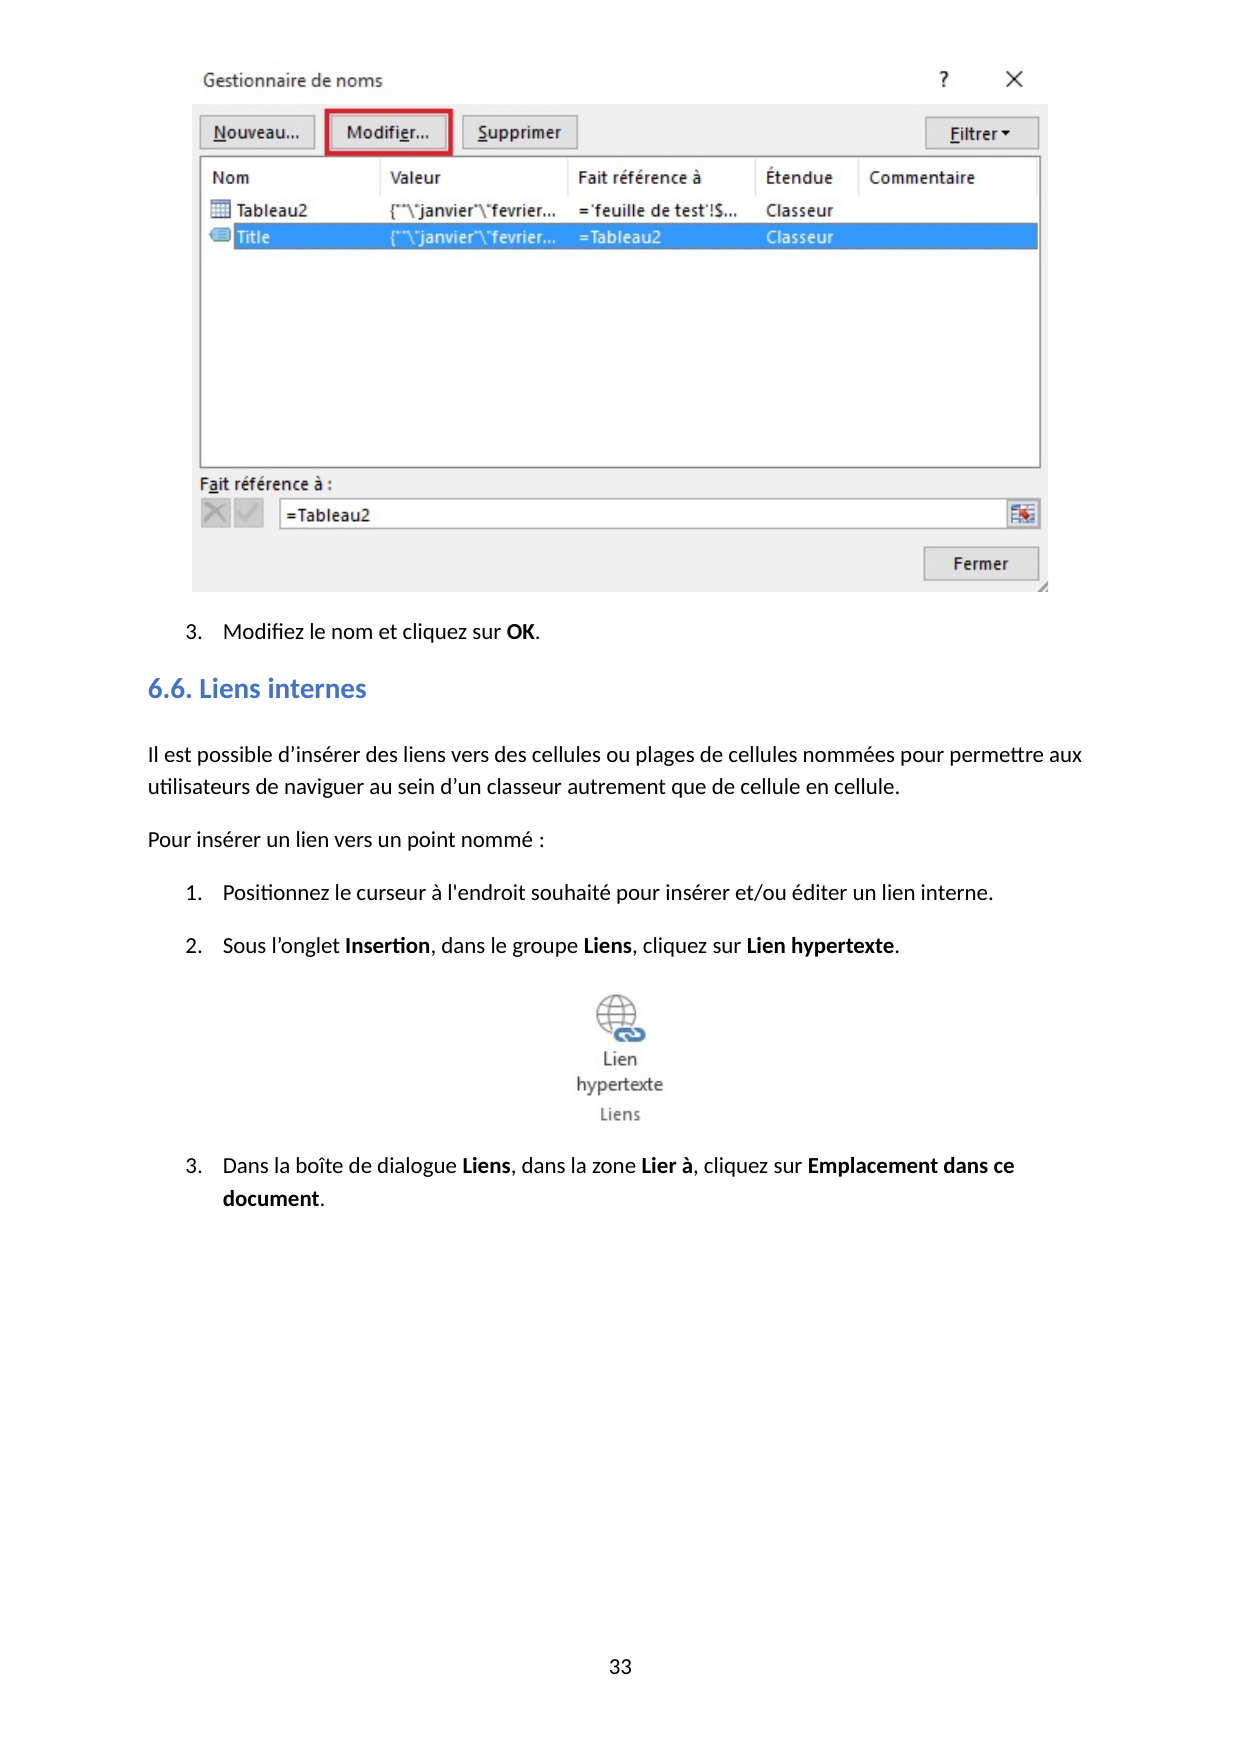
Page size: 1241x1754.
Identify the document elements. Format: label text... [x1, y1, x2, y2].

list Dans la boîte de dialogue Liens, dans la zone Lier à, cliquez sur Emplacement dans ce document. [185, 1151, 1093, 1212]
list Modifiez le nom et cliquez sur OK. [185, 617, 1093, 645]
picture [570, 984, 670, 1127]
list Positionnez le curseur à l'endroit souhaité pour insérer et/ou éditer un lien interne. [185, 878, 1093, 906]
list Sous l’onglet Insertion, dans le groupe Liens, cliquez sur Lien hypertexte. [185, 931, 1093, 959]
picture [192, 59, 1049, 592]
subtitle 6.6. Liens internes [148, 670, 1093, 706]
text Il est possible d’insérer des liens vers des cellules ou plages de cellules nommées pour permettre aux utilisateurs de naviguer au sein d’un classeur autrement que de cellule en cellule. [148, 740, 1093, 800]
text Pour insérer un lien vers un point nommé : [148, 825, 1093, 853]
